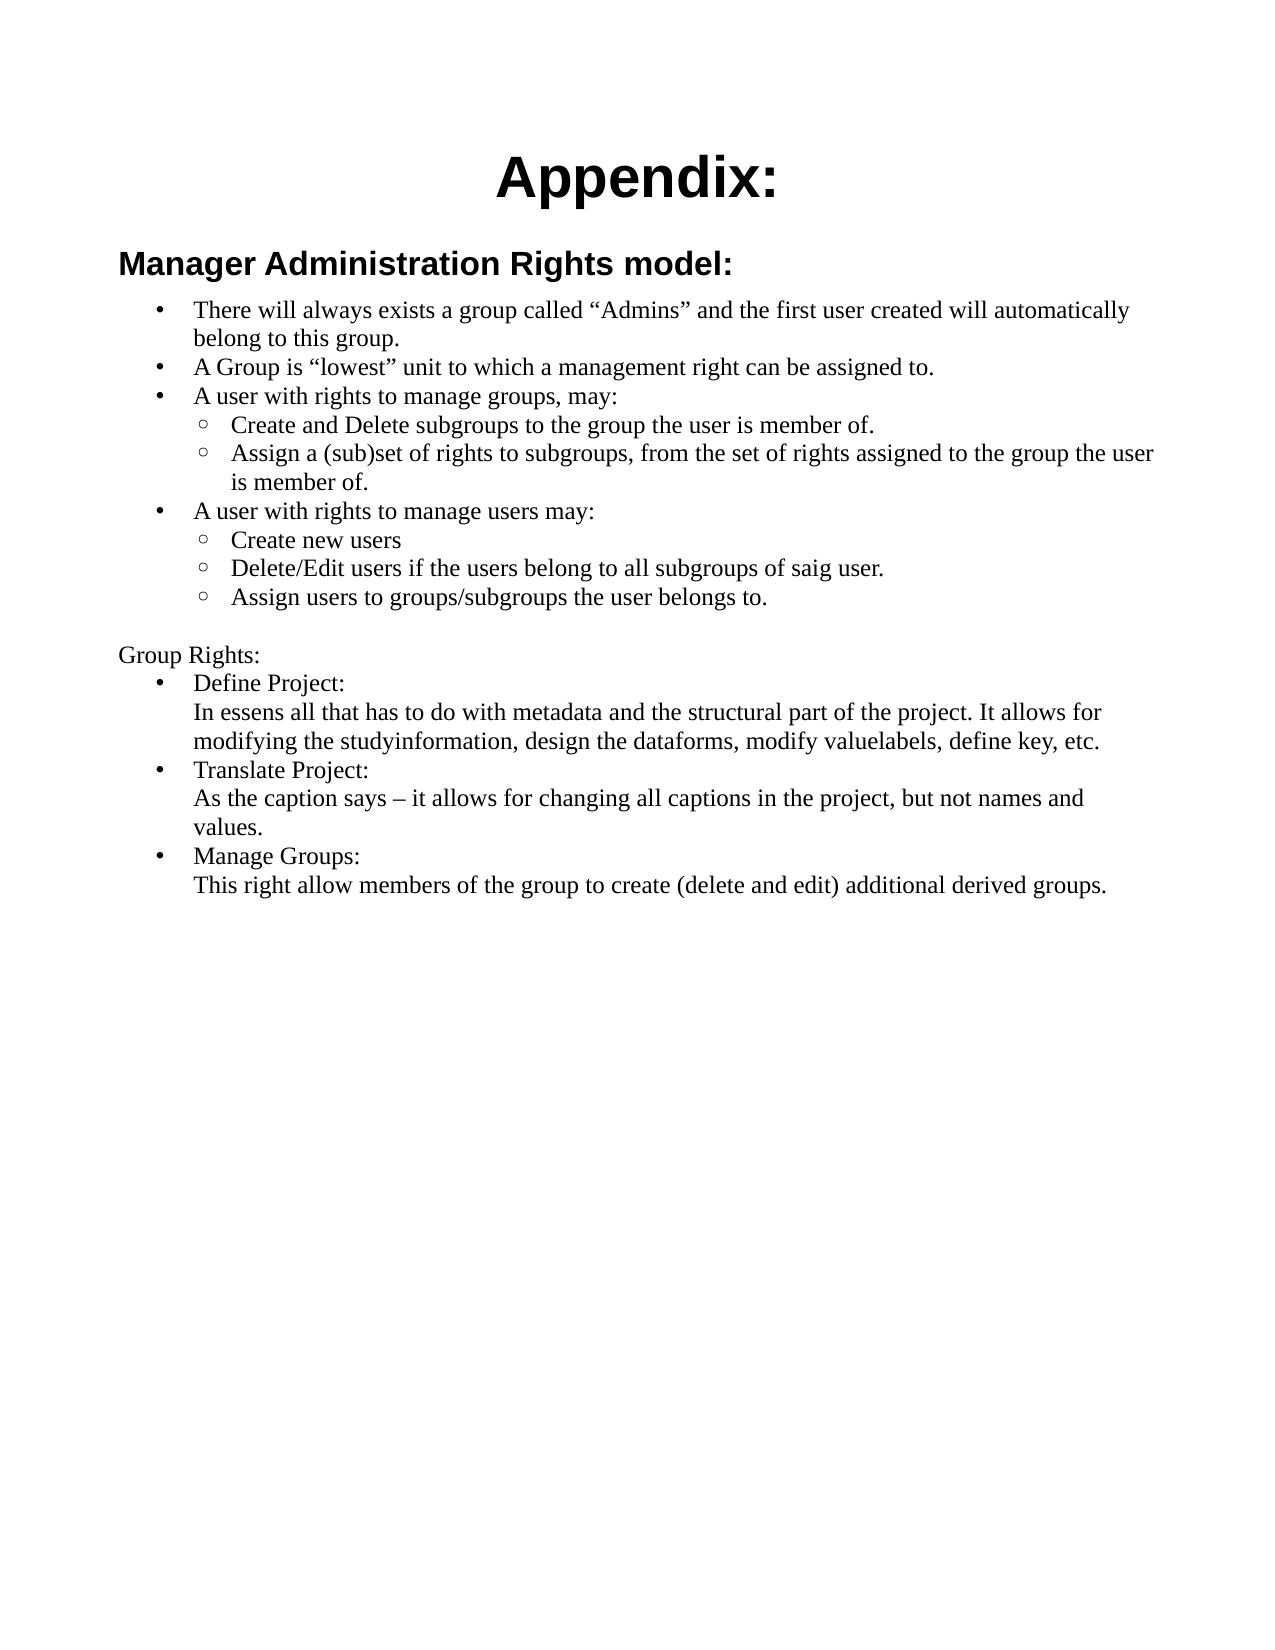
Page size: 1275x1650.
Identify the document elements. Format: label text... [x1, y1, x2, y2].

title Appendix: [118, 143, 1157, 210]
list Delete/Edit users if the users belong to all subgroups of saig user. [193, 553, 1157, 582]
list Create and Delete subgroups to the group the user is member of. [193, 410, 1157, 438]
list There will always exists a group called “Admins” and the first user created will automatically belong to this group. [156, 295, 1157, 352]
text Group Rights: [118, 640, 1157, 668]
list A user with rights to manage users may: [156, 496, 1157, 525]
list A Group is “lowest” unit to which a management right can be assigned to. [156, 352, 1157, 381]
list Assign a (sub)set of rights to subgroups, from the set of rights assigned to the group the user is member of. [193, 438, 1157, 496]
list Create new users [193, 525, 1157, 553]
list Define Project: [156, 668, 1157, 697]
list Manage Groups: This right allow members of the group to create (delete and edit) additional derived groups. [156, 841, 1157, 898]
list In essens all that has to do with metadata and the structural part of the project. It allows for modifying the studyinformation, design the dataforms, modify valuelabels, define key, etc. [156, 697, 1157, 755]
subtitle Manager Administration Rights model: [118, 243, 1157, 282]
list Assign users to groups/subgroups the user belongs to. [193, 582, 1157, 611]
list Translate Project: As the caption says – it allows for changing all captions in the project, but not names and values. [156, 755, 1157, 841]
list A user with rights to manage groups, may: [156, 381, 1157, 410]
